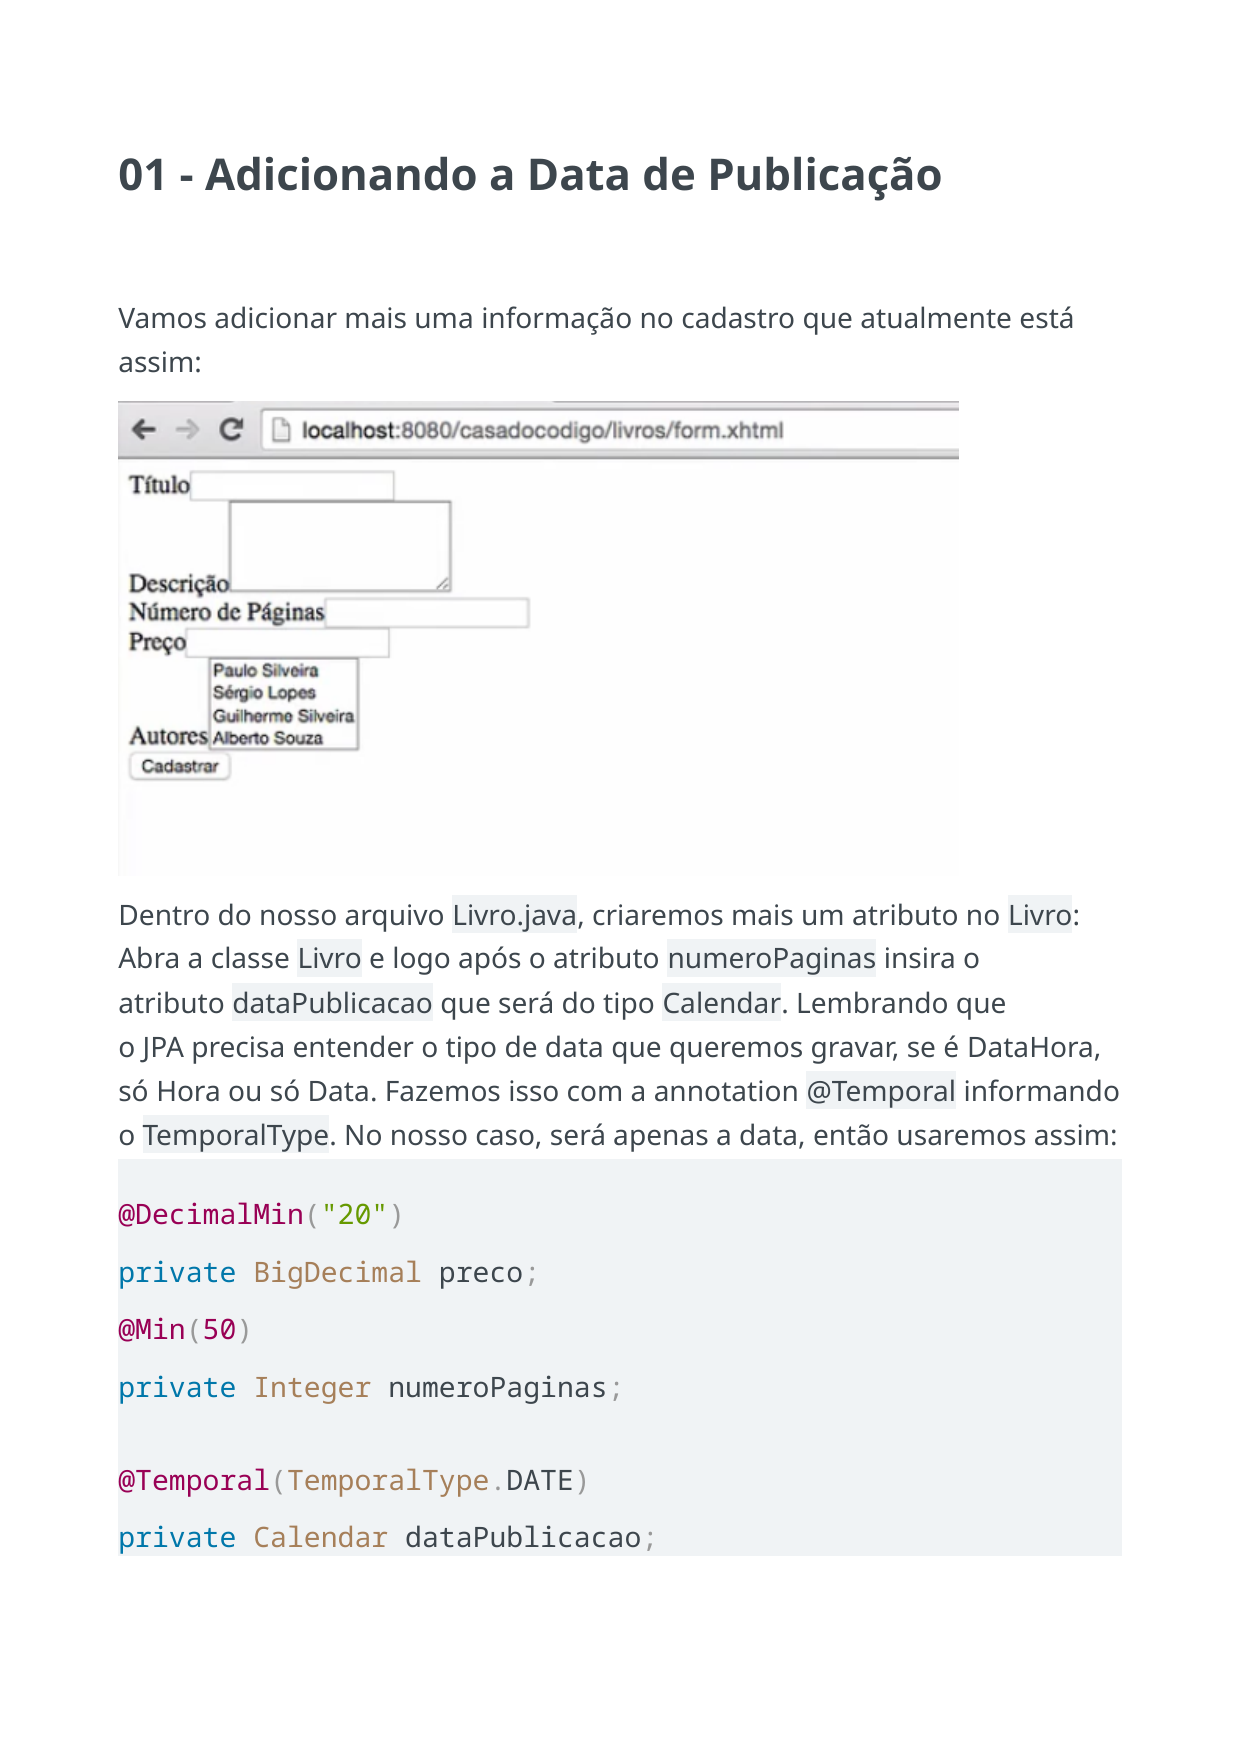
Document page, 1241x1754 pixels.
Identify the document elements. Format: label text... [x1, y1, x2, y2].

text private Integer numeroPaginas; [118, 1367, 1122, 1405]
subtitle 01 - Adicionando a Data de Publicação [118, 143, 1122, 203]
picture [118, 401, 959, 876]
text private BigDecimal preco; [118, 1252, 1122, 1290]
text @DecimalMin("20") [118, 1194, 1122, 1233]
text private Calendar dataPublicacao; [118, 1517, 1122, 1556]
text @Min(50) [118, 1309, 1122, 1348]
text @Temporal(TemporalType.DATE) [118, 1460, 1122, 1498]
text Dentro do nosso arquivo Livro.java, criaremos mais um atributo no Livro: Abra a classe Livro e logo após o atributo numeroPaginas insira o atributo dataPublicacao que será do tipo Calendar. Lembrando que o JPA precisa entender o tipo de data que queremos gravar, se é DataHora, só Hora ou só Data. Fazemos isso com a annotation @Temporal informando o TemporalType. No nosso caso, será apenas a data, então usaremos assim: [118, 895, 1122, 1153]
text Vamos adicionar mais uma informação no cadastro que atualmente está assim: [118, 298, 1122, 381]
